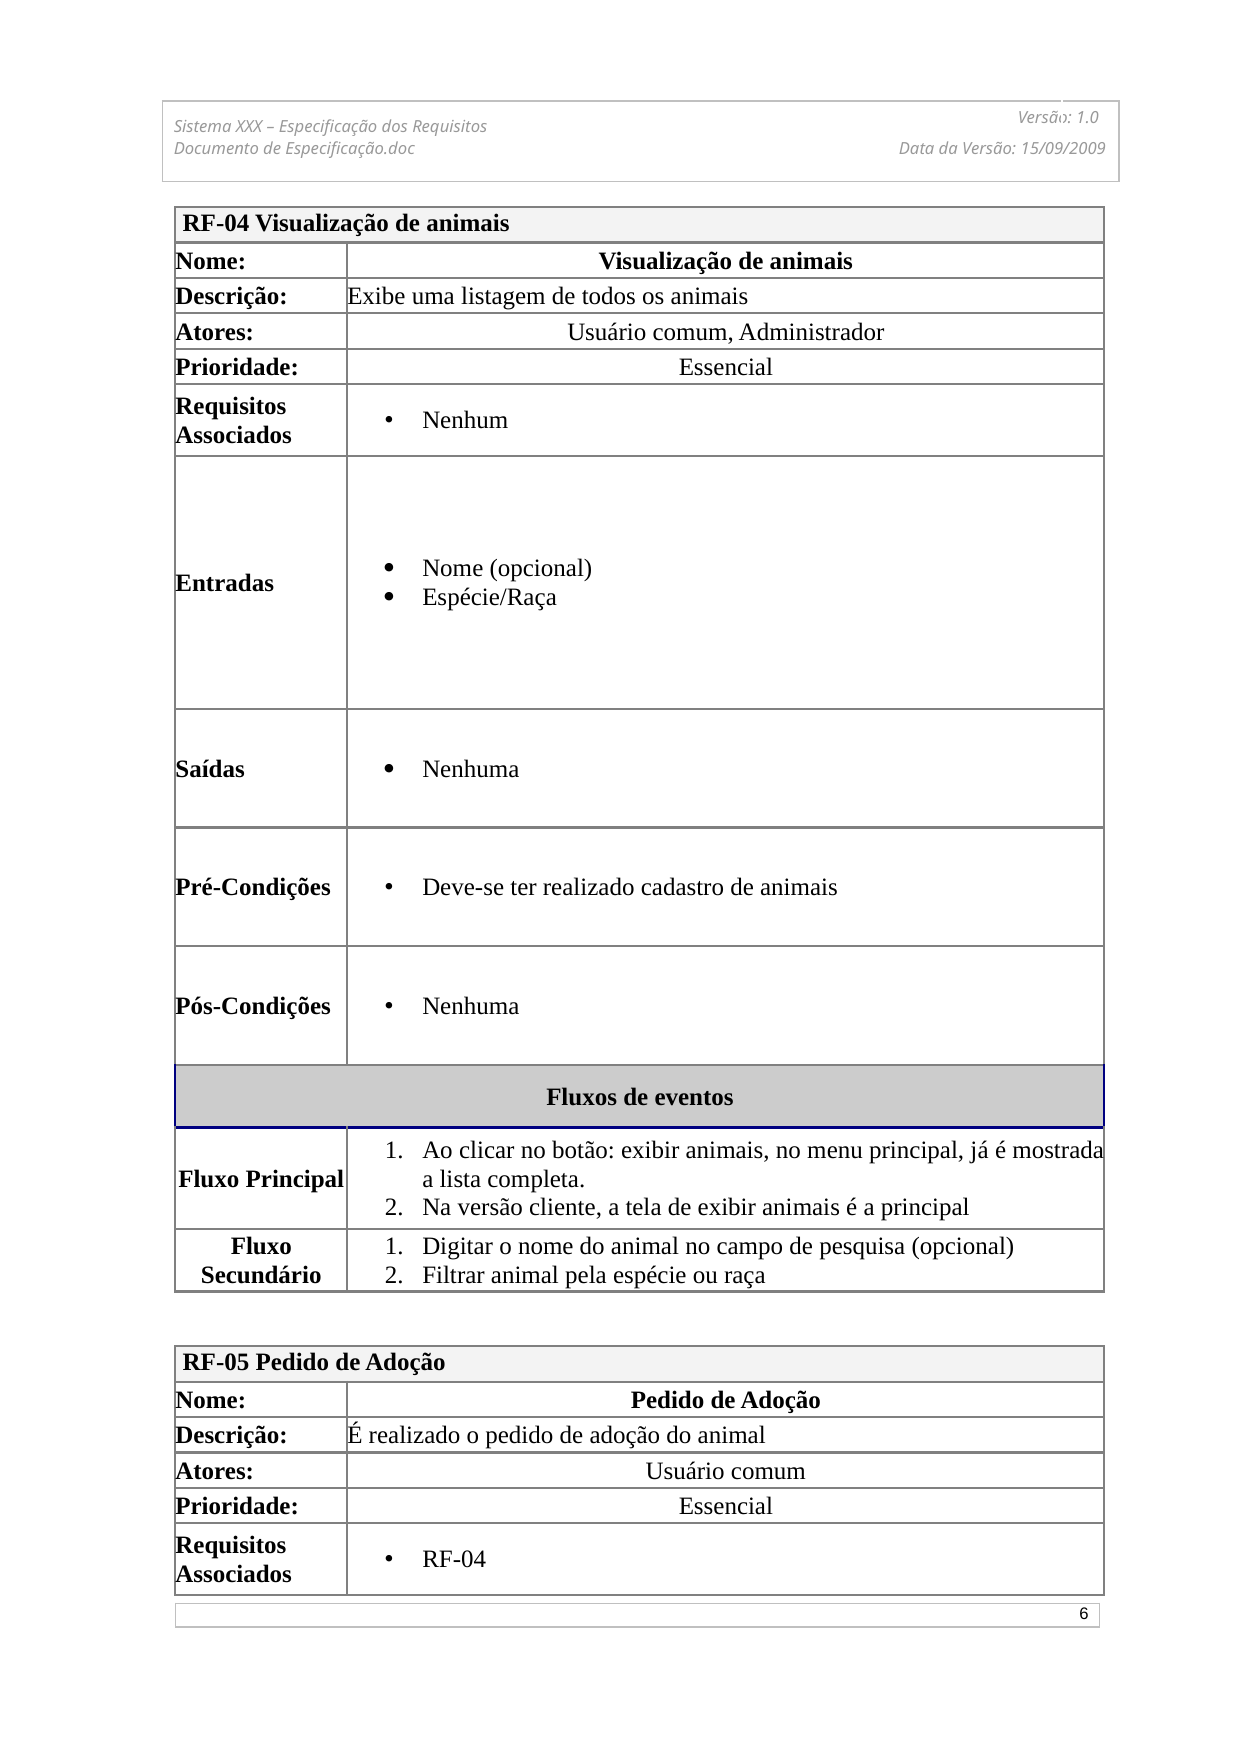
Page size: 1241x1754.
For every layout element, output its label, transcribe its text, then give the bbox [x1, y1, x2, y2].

table_cell Atores: [176, 314, 346, 348]
table_cell Usuário comum, Administrador [348, 314, 1103, 348]
table_cell Nenhum [348, 385, 1103, 454]
table_cell Nenhuma [348, 947, 1103, 1064]
table_header RF-04 Visualização de animais [176, 208, 1103, 241]
table_cell Fluxos de eventos [176, 1111, 1103, 1126]
table_cell Descrição: [176, 1418, 346, 1451]
table_cell RF-04 [348, 1524, 1103, 1594]
table_cell Deve-se ter realizado cadastro de animais [348, 829, 1103, 945]
table_cell Fluxo Principal [176, 1129, 346, 1228]
table_cell Prioridade: [176, 1489, 346, 1522]
table_cell Nome: [176, 1383, 346, 1416]
table_cell Usuário comum [348, 1454, 1103, 1487]
table_cell Fluxos de eventos [176, 1066, 1103, 1082]
table_cell Essencial [348, 350, 1103, 383]
table_cell Requisitos Associados [176, 1524, 346, 1594]
table_cell Nome: [176, 244, 346, 277]
table_cell Prioridade: [176, 350, 346, 383]
table_cell Saídas [176, 710, 346, 826]
table_cell É realizado o pedido de adoção do animal [348, 1418, 1103, 1451]
table_cell Ao clicar no botão: exibir animais, no menu principal, já é mostrada a lista completa. Na versão cliente, a tela de exibir animais é a principal [348, 1129, 1103, 1228]
table_cell Pós-Condições [176, 947, 346, 1064]
table_cell Visualização de animais [348, 244, 1103, 277]
table_cell Fluxo Secundário [176, 1230, 346, 1290]
table_cell Digitar o nome do animal no campo de pesquisa (opcional) Filtrar animal pela espécie ou raça [348, 1230, 1103, 1290]
table_cell Pré-Condições [176, 829, 346, 945]
table_cell Requisitos Associados [176, 385, 346, 454]
table_cell Nome (opcional) Espécie/Raça [348, 457, 1103, 708]
table_cell Entradas [176, 457, 346, 708]
table_cell Atores: [176, 1454, 346, 1487]
table_cell Descrição: [176, 279, 346, 312]
table_cell Nenhuma [348, 710, 1103, 826]
table_cell Pedido de Adoção [348, 1383, 1103, 1416]
table_cell Exibe uma listagem de todos os animais [348, 279, 1103, 312]
table_header RF-05 Pedido de Adoção [176, 1347, 1103, 1381]
table_cell Essencial [348, 1489, 1103, 1522]
